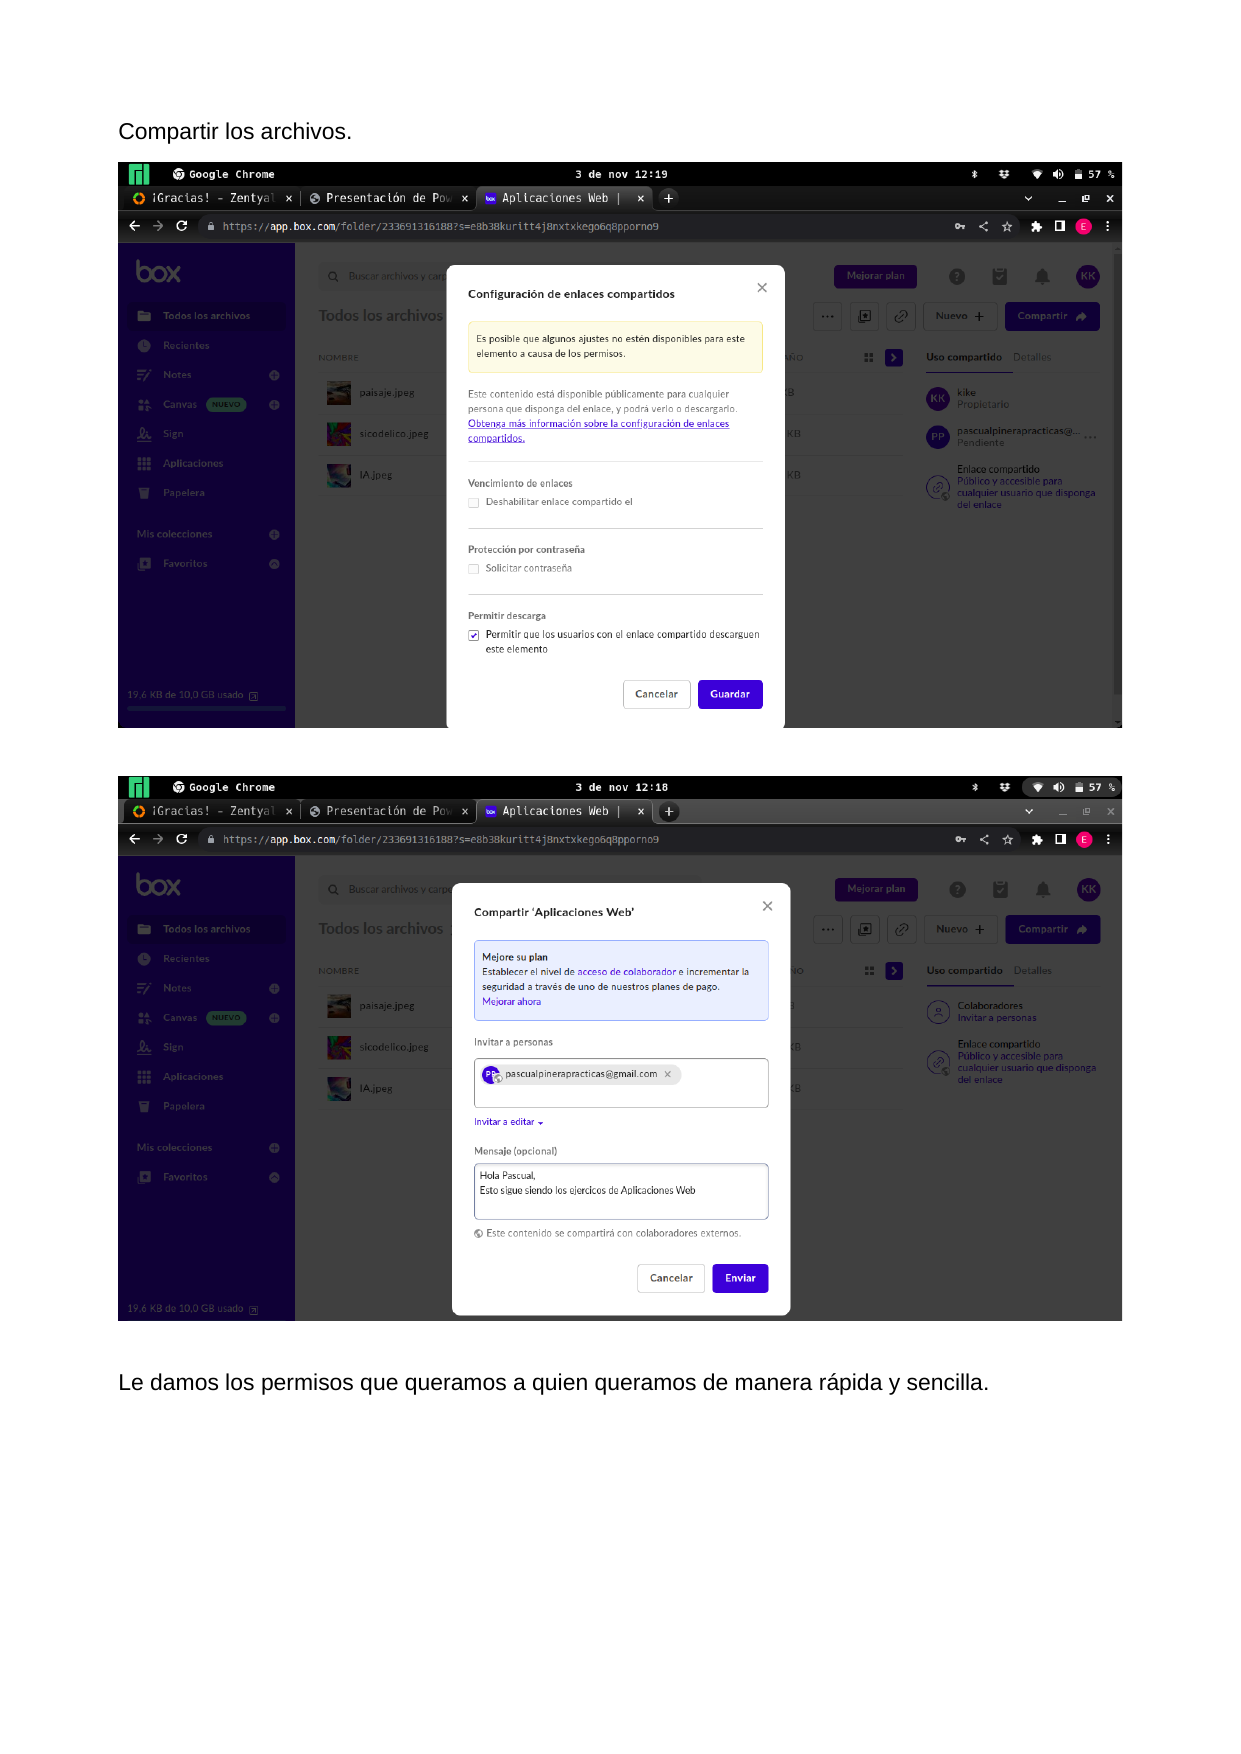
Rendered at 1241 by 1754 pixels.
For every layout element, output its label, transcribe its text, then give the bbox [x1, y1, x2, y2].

picture [118, 162, 1123, 728]
text Compartir los archivos. [118, 118, 1122, 144]
text Le damos los permisos que queramos a quien queramos de manera rápida y sencilla. [118, 1369, 1122, 1395]
picture [118, 776, 1123, 1321]
